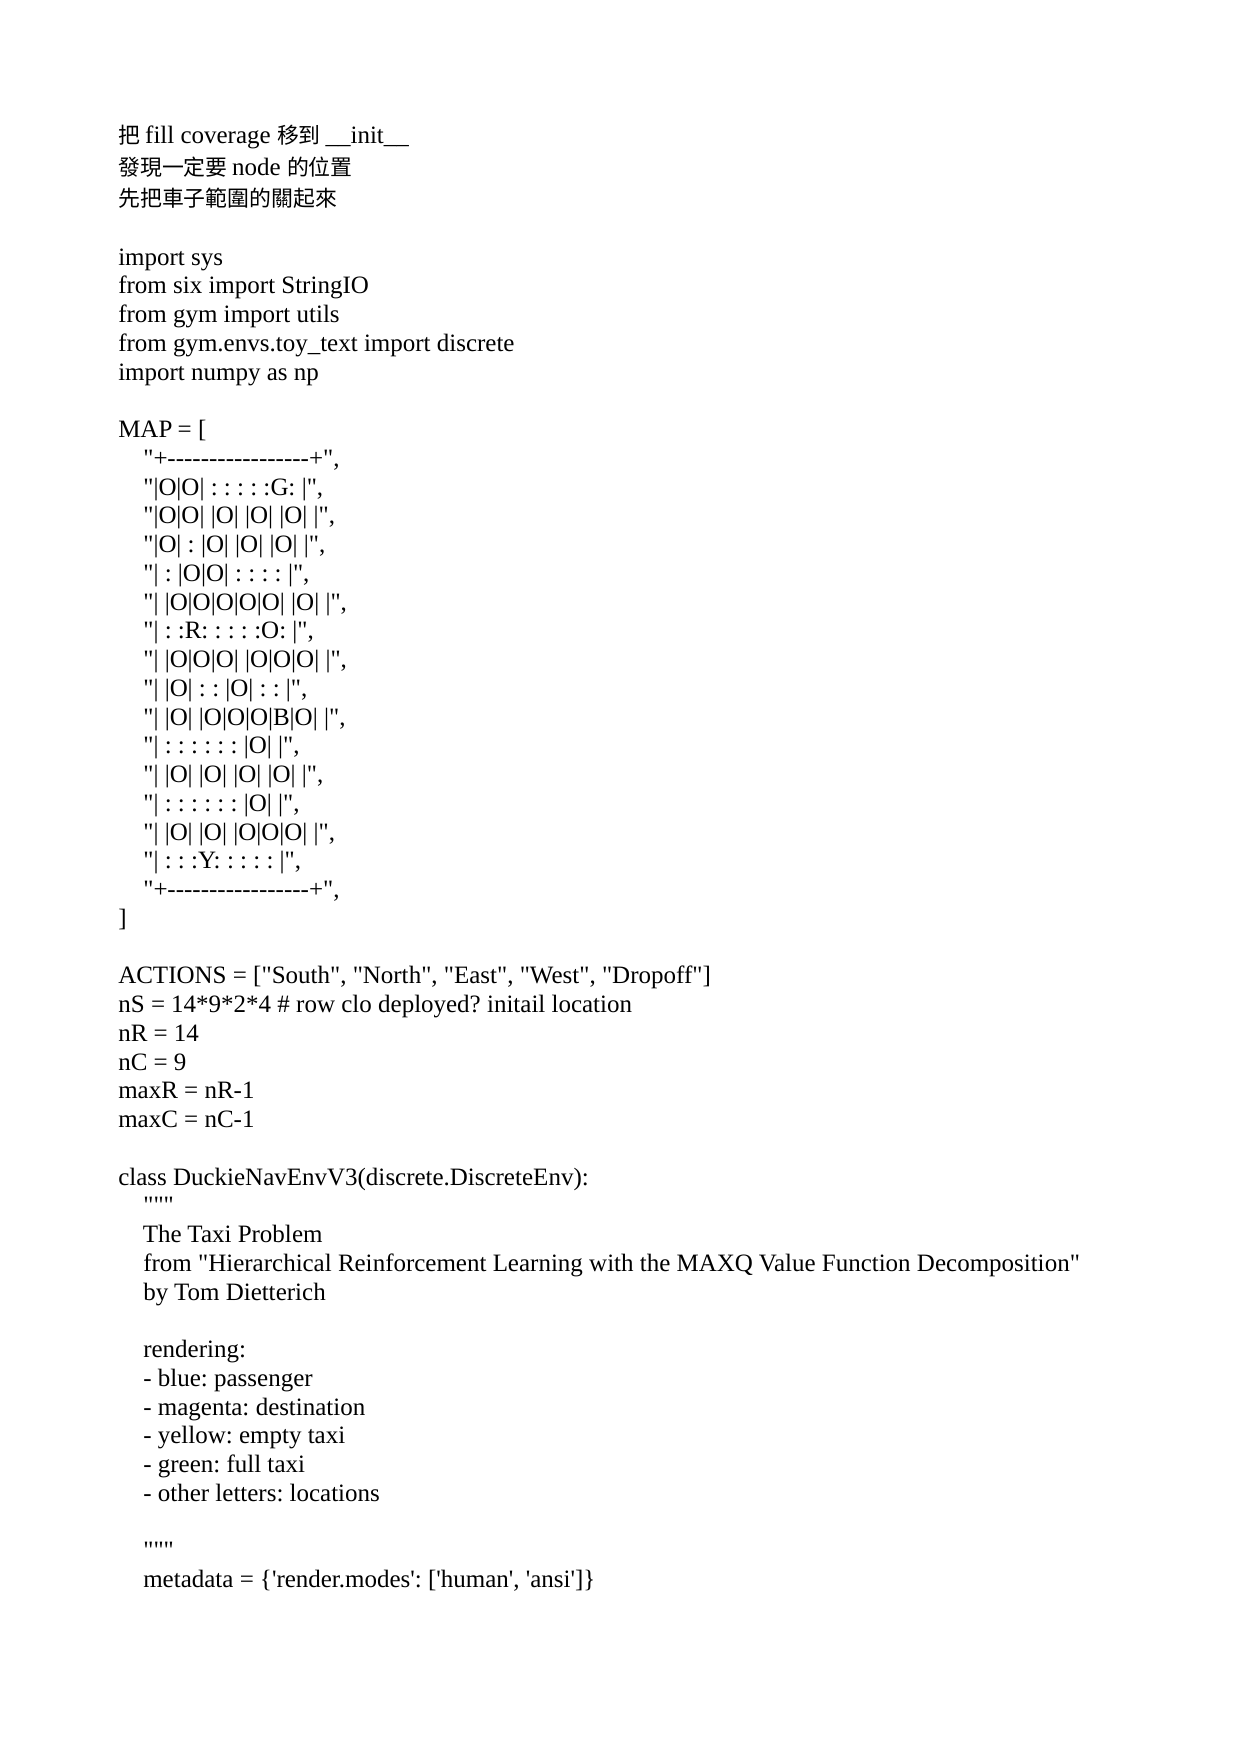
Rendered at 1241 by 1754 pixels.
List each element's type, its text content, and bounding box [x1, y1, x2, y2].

text from gym.envs.toy_text import discrete [118, 328, 1122, 357]
text ] [118, 903, 1122, 932]
text 把 fill coverage 移到 __init__ [118, 118, 1122, 150]
text nR = 14 [118, 1018, 1122, 1047]
text "|O|O| |O| |O| |O| |", [118, 501, 1122, 529]
text ACTIONS = ["South", "North", "East", "West", "Dropoff"] [118, 961, 1122, 989]
text from six import StringIO [118, 271, 1122, 299]
text """ [118, 1536, 1122, 1564]
text nC = 9 [118, 1047, 1122, 1076]
text "| |O| |O| |O| |O| |", [118, 759, 1122, 788]
text import numpy as np [118, 357, 1122, 386]
text "|O| : |O| |O| |O| |", [118, 529, 1122, 558]
text class DuckieNavEnvV3(discrete.DiscreteEnv): [118, 1162, 1122, 1191]
text """ [118, 1191, 1122, 1219]
text "+-----------------+", [118, 443, 1122, 472]
text metadata = {'render.modes': ['human', 'ansi']} [118, 1564, 1122, 1593]
text "| : : : : : : |O| |", [118, 788, 1122, 817]
text "| : : :Y: : : : : |", [118, 846, 1122, 874]
text "| |O| |O|O|O|B|O| |", [118, 702, 1122, 731]
text "| |O|O|O| |O|O|O| |", [118, 644, 1122, 673]
text nS = 14*9*2*4 # row clo deployed? initail location [118, 989, 1122, 1018]
text - magenta: destination [118, 1392, 1122, 1421]
text import sys [118, 242, 1122, 271]
text - other letters: locations [118, 1478, 1122, 1507]
text "| |O| : : |O| : : |", [118, 673, 1122, 702]
text MAP = [ [118, 414, 1122, 443]
text "+-----------------+", [118, 874, 1122, 903]
text maxC = nC-1 [118, 1104, 1122, 1133]
text 發現一定要node 的位置 [118, 150, 1122, 181]
text "| : :R: : : : :O: |", [118, 616, 1122, 644]
text "| |O|O|O|O|O| |O| |", [118, 587, 1122, 616]
text "| : : : : : : |O| |", [118, 731, 1122, 759]
text - blue: passenger [118, 1363, 1122, 1392]
text 先把車子範圍的關起來 [118, 181, 1122, 213]
text maxR = nR-1 [118, 1076, 1122, 1104]
text - yellow: empty taxi [118, 1421, 1122, 1449]
text rendering: [118, 1334, 1122, 1363]
text "| : |O|O| : : : : |", [118, 558, 1122, 587]
text "| |O| |O| |O|O|O| |", [118, 817, 1122, 846]
text - green: full taxi [118, 1449, 1122, 1478]
text "|O|O| : : : : :G: |", [118, 472, 1122, 501]
text by Tom Dietterich [118, 1277, 1122, 1306]
text from gym import utils [118, 299, 1122, 328]
text The Taxi Problem [118, 1219, 1122, 1248]
text from "Hierarchical Reinforcement Learning with the MAXQ Value Function Decomposition" [118, 1248, 1122, 1277]
